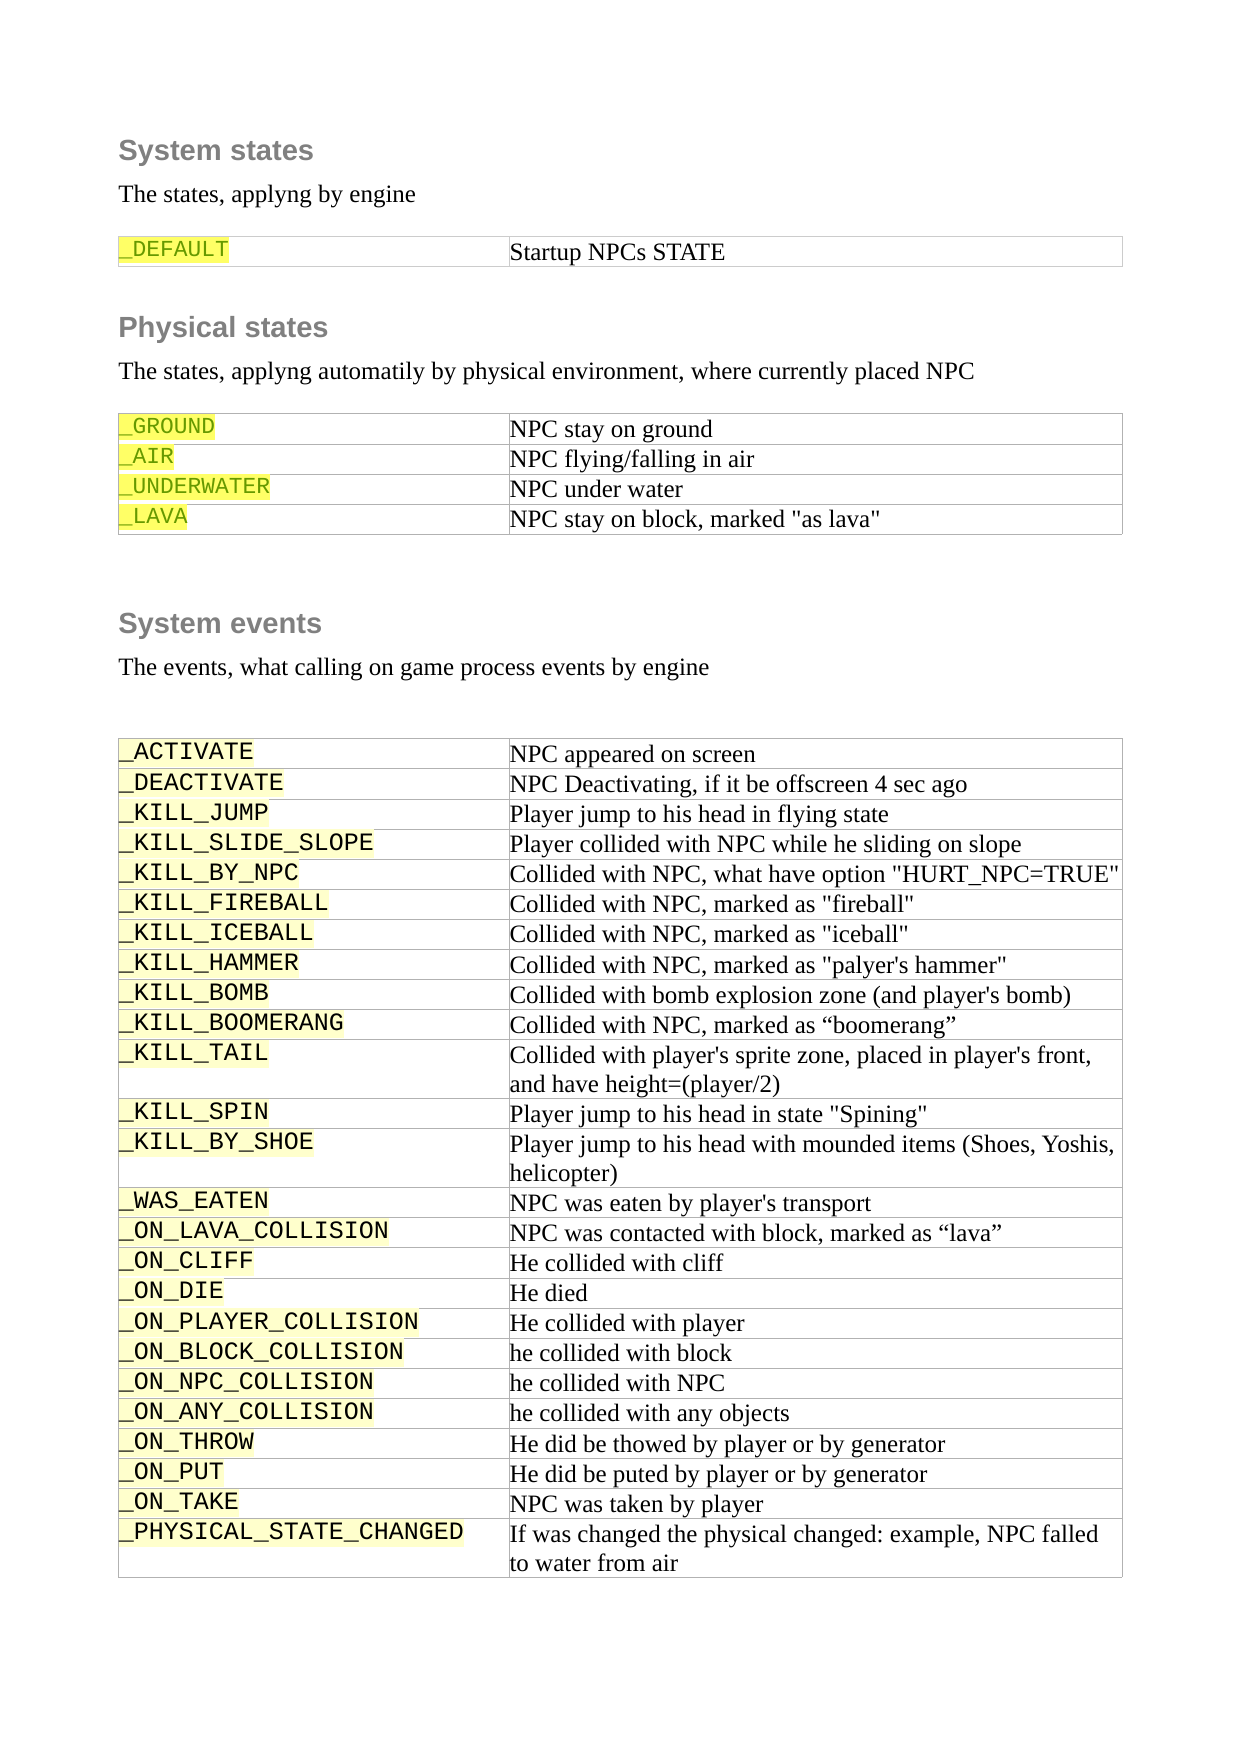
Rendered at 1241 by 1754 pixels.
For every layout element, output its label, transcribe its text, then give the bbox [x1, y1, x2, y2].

table_header _GROUND [119, 414, 509, 443]
table_cell _ON_BLOCK_COLLISION [119, 1339, 509, 1368]
table_cell _KILL_SPIN [119, 1099, 509, 1128]
table_cell _DEACTIVATE [119, 769, 509, 798]
table_cell He did be puted by player or by generator [510, 1459, 1122, 1488]
table_cell Player collided with NPC while he sliding on slope [510, 830, 1122, 859]
table_cell Collided with NPC, what have option "HURT_NPC=TRUE" [510, 860, 1122, 889]
table_cell he collided with any objects [510, 1399, 1122, 1428]
table_cell _ON_DIE [119, 1279, 509, 1307]
table_cell _KILL_BY_SHOE [119, 1129, 509, 1187]
table_cell _KILL_FIREBALL [119, 890, 509, 919]
table_cell _KILL_JUMP [119, 800, 509, 828]
subtitle System events [118, 606, 1122, 639]
table_cell he collided with NPC [510, 1369, 1122, 1398]
table_cell _LAVA [119, 505, 509, 534]
table_cell Collided with player's sprite zone, placed in player's front, and have height=(player/2) [510, 1040, 1122, 1098]
text The states, applyng by engine [118, 179, 1122, 207]
table_cell Collided with NPC, marked as "iceball" [510, 920, 1122, 949]
table_cell _ON_ANY_COLLISION [119, 1399, 509, 1428]
table_cell _ON_THROW [119, 1429, 509, 1458]
table_cell _KILL_ICEBALL [119, 920, 509, 949]
table_cell He died [510, 1279, 1122, 1307]
table_cell _ON_NPC_COLLISION [119, 1369, 509, 1398]
table_cell He collided with cliff [510, 1248, 1122, 1277]
table_cell _PHYSICAL_STATE_CHANGED [119, 1519, 509, 1577]
table_cell Player jump to his head in flying state [510, 800, 1122, 828]
table_header NPC appeared on screen [510, 739, 1122, 768]
subtitle System states [118, 133, 1122, 166]
table_cell _KILL_BOOMERANG [119, 1010, 509, 1039]
table_cell _WAS_EATEN [119, 1188, 509, 1217]
table_cell Player jump to his head in state "Spining" [510, 1099, 1122, 1128]
table_cell He did be thowed by player or by generator [510, 1429, 1122, 1458]
table_cell _KILL_BY_NPC [119, 860, 509, 889]
table_cell He collided with player [510, 1309, 1122, 1338]
table_cell _KILL_SLIDE_SLOPE [119, 830, 509, 859]
table_cell NPC stay on block, marked "as lava" [510, 505, 1122, 534]
text The states, applyng automatily by physical environment, where currently placed NPC [118, 356, 1122, 384]
table_cell NPC was taken by player [510, 1489, 1122, 1518]
table_cell Player jump to his head with mounded items (Shoes, Yoshis, helicopter) [510, 1129, 1122, 1187]
table_cell NPC was eaten by player's transport [510, 1188, 1122, 1217]
table_cell Collided with NPC, marked as "fireball" [510, 890, 1122, 919]
table_header NPC stay on ground [510, 414, 1122, 443]
table_cell Collided with NPC, marked as “boomerang” [510, 1010, 1122, 1039]
text The events, what calling on game process events by engine [118, 652, 1122, 681]
table_cell he collided with block [510, 1339, 1122, 1368]
table_cell Collided with bomb explosion zone (and player's bomb) [510, 980, 1122, 1009]
table_cell _KILL_TAIL [119, 1040, 509, 1098]
table_cell _ON_PUT [119, 1459, 509, 1488]
table_header Startup NPCs STATE [510, 237, 1122, 266]
table_cell NPC flying/falling in air [510, 445, 1122, 473]
table_cell _KILL_HAMMER [119, 950, 509, 979]
table_cell NPC under water [510, 475, 1122, 504]
table_cell _KILL_BOMB [119, 980, 509, 1009]
table_header _ACTIVATE [119, 739, 509, 768]
table_cell _ON_LAVA_COLLISION [119, 1218, 509, 1247]
table_cell _UNDERWATER [119, 475, 509, 504]
table_cell _ON_PLAYER_COLLISION [119, 1309, 509, 1338]
table_cell NPC was contacted with block, marked as “lava” [510, 1218, 1122, 1247]
subtitle Physical states [118, 310, 1122, 343]
table_cell NPC Deactivating, if it be offscreen 4 sec ago [510, 769, 1122, 798]
table_cell If was changed the physical changed: example, NPC falled to water from air [510, 1519, 1122, 1577]
table_header _DEFAULT [119, 237, 509, 266]
table_cell _ON_TAKE [119, 1489, 509, 1518]
table_cell _AIR [119, 445, 509, 473]
table_cell Collided with NPC, marked as "palyer's hammer" [510, 950, 1122, 979]
table_cell _ON_CLIFF [119, 1248, 509, 1277]
